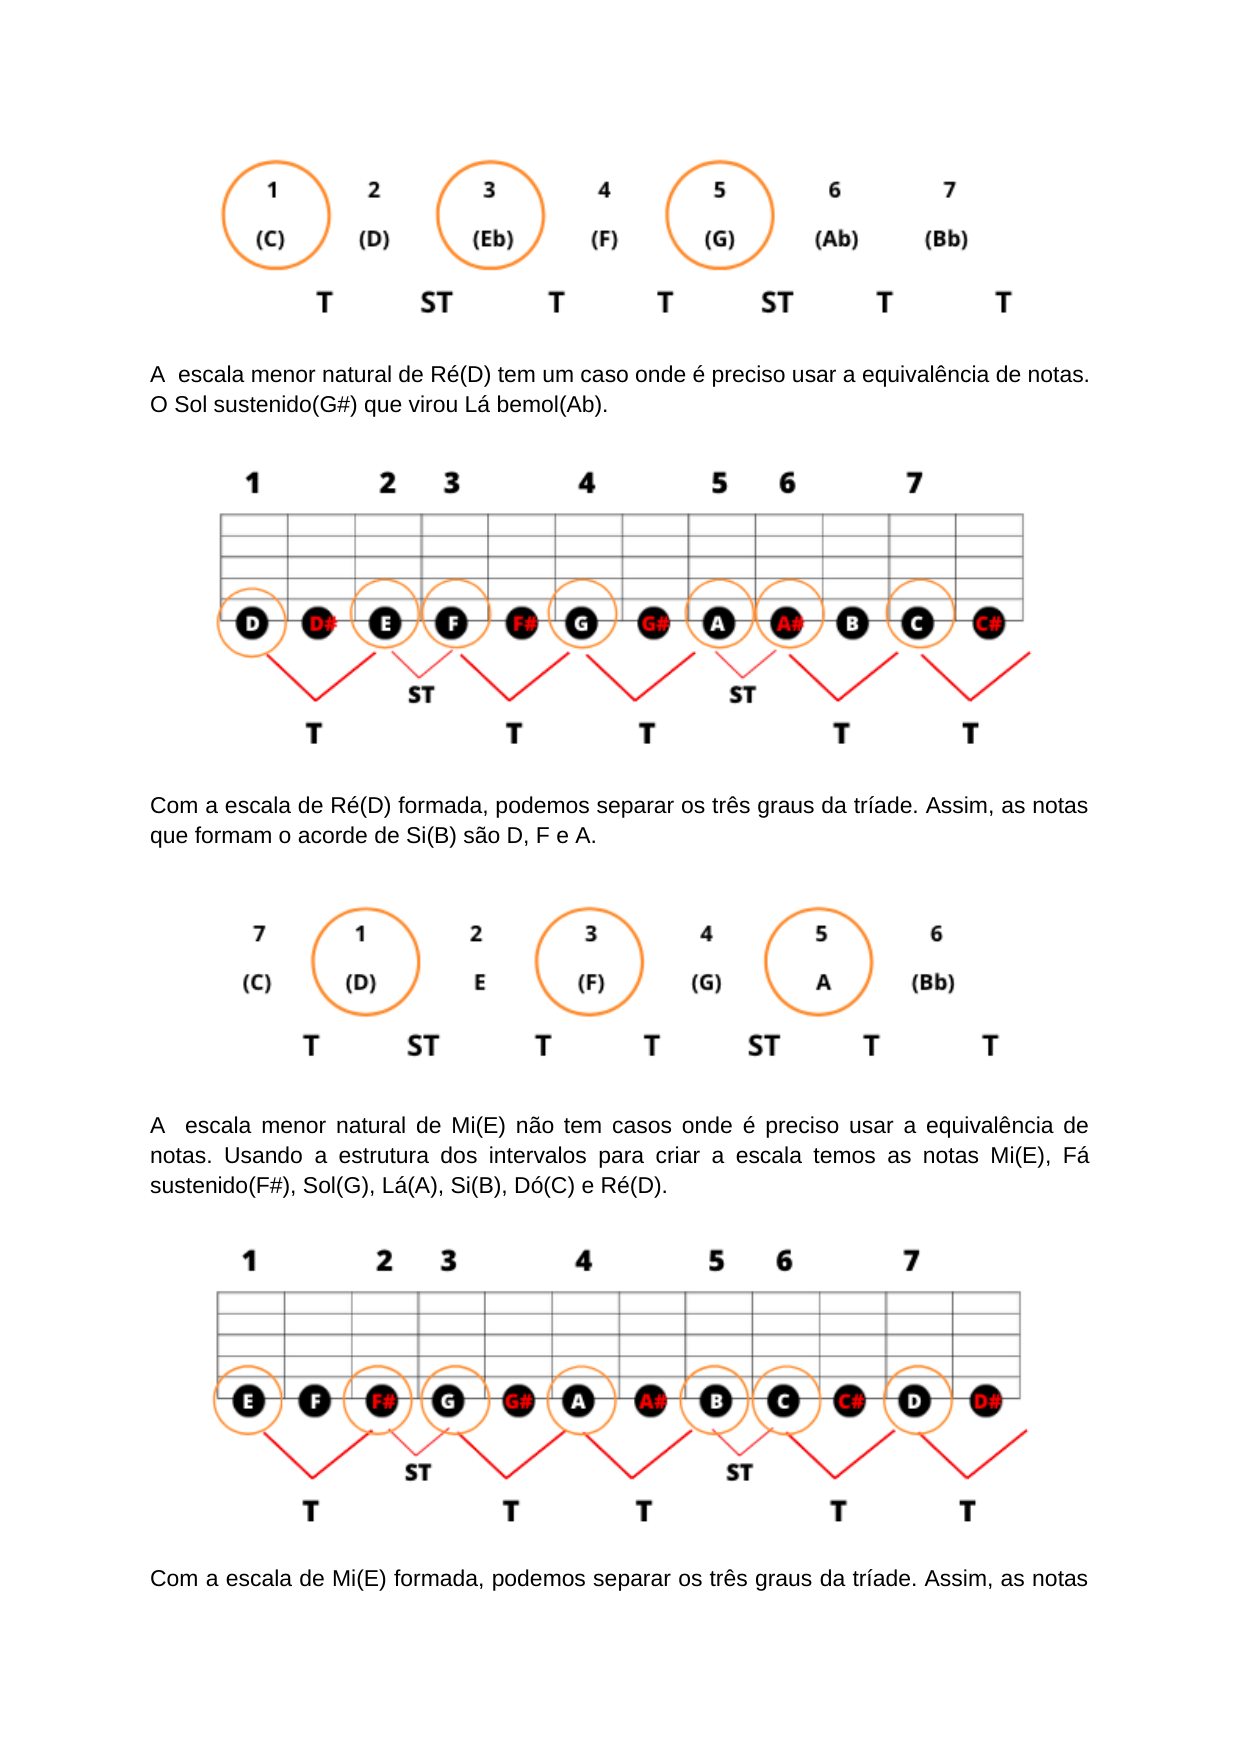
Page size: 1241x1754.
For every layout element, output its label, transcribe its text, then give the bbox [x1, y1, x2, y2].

text Com a escala de Ré(D) formada, podemos separar os três graus da tríade. Assim, as notas que formam o acorde de Si(B) são D, F e A. [150, 792, 1090, 848]
text Com a escala de Mi(E) formada, podemos separar os três graus da tríade. Assim, as notas [150, 1565, 1090, 1591]
text A escala menor natural de Mi(E) não tem casos onde é preciso usar a equivalência de notas. Usando a estrutura dos intervalos para criar a escala temos as notas Mi(E), Fá sustenido(F#), Sol(G), Lá(A), Si(B), Dó(C) e Ré(D). [150, 1112, 1090, 1198]
text A escala menor natural de Ré(D) tem um caso onde é preciso usar a equivalência de notas. O Sol sustenido(G#) que virou Lá bemol(Ab). [150, 361, 1090, 417]
picture [207, 150, 1033, 327]
picture [228, 882, 1012, 1078]
picture [206, 451, 1035, 758]
picture [209, 1232, 1032, 1531]
